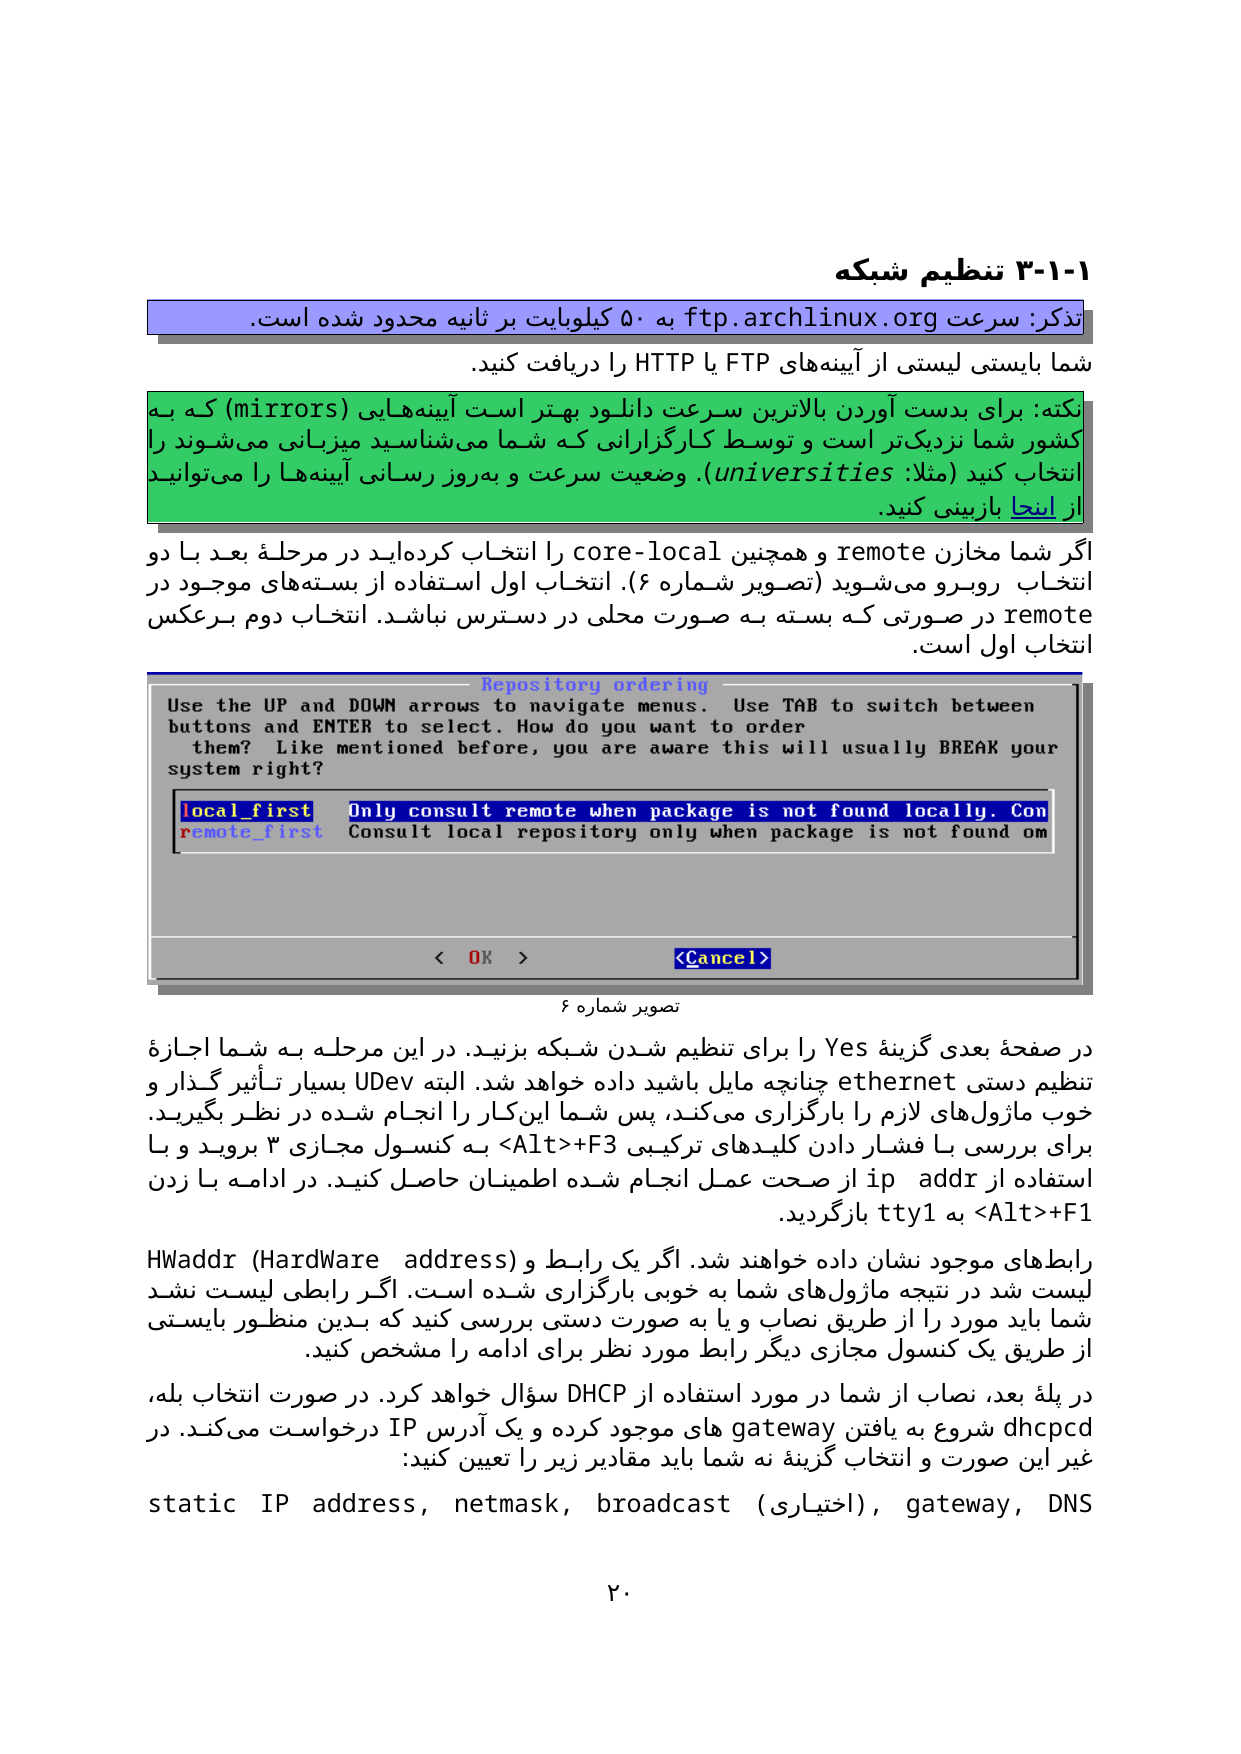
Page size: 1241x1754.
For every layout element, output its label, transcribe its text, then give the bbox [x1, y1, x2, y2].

text اگر شما مخازن remote و همچنین core-local را انتخاب کرده‌اید در مرحلهٔ بعد با دو انتخاب روبرو می‌شوید (تصویر شماره ۶). انتخاب اول استفاده از بسته‌های موجود در remote در صورتی که بسته به صورت محلی در دسترس نباشد. انتخاب دوم برعکس انتخاب اول است. [147, 533, 1093, 659]
subtitle ۳-۱-۱ تنظیم شبکه [147, 253, 1093, 287]
picture [147, 672, 1083, 985]
text در پلهٔ بعد، نصاب از شما در مورد استفاده از DHCP سؤال خواهد کرد. در صورت انتخاب بله، dhcpcd شروع به یافتن gateway های موجود کرده و یک آدرس IP درخواست می‌کند. در غیر این صورت و انتخاب گزینهٔ نه شما باید مقادیر زیر را تعیین کنید: [147, 1376, 1093, 1473]
text تصویر شماره ۶ [147, 985, 1093, 1017]
text شما بایستی لیستی از آیینه‌های FTP یا HTTP را دریافت کنید. [147, 344, 1093, 378]
text static IP address, netmask, broadcast (اختیاری), gateway, DNS server, HTTP proxy (اختیاری), FTP proxy (اختیاری). [147, 1485, 1093, 1519]
text در صفحهٔ بعدی گزینهٔ Yes را برای تنظیم شدن شبکه بزنید. در این مرحله به شما اجازهٔ تنظیم دستی ethernet چنانچه مایل باشید داده خواهد شد. البته UDev بسیار تأثیر گذار و خوب ماژول‌های لازم را بارگزاری می‌کند، پس شما این‌کار را انجام شده در نظر بگیرید. برای بررسی با فشار دادن کلید‌های ترکیبی ‎<Alt>+F3 به کنسول مجازی ۳ بروید و با استفاده از ip addr از صحت عمل انجام شده اطمینان حاصل کنید. در ادامه با زدن ‎<Alt>+F1 به tty1 بازگردید. [147, 1029, 1093, 1229]
text رابط‌های موجود نشان داده خواهند شد. اگر یک رابط و HWaddr (HardWare address)‎ لیست شد در نتیجه ماژول‌های شما به خوبی بارگزاری شده است. اگر رابطی لیست نشد شما باید مورد را از طریق نصاب و یا به صورت دستی بررسی کنید که بدین منظور بایستی از طریق یک کنسول مجازی دیگر رابط مورد نظر برای ادامه را مشخص کنید. [147, 1241, 1093, 1363]
